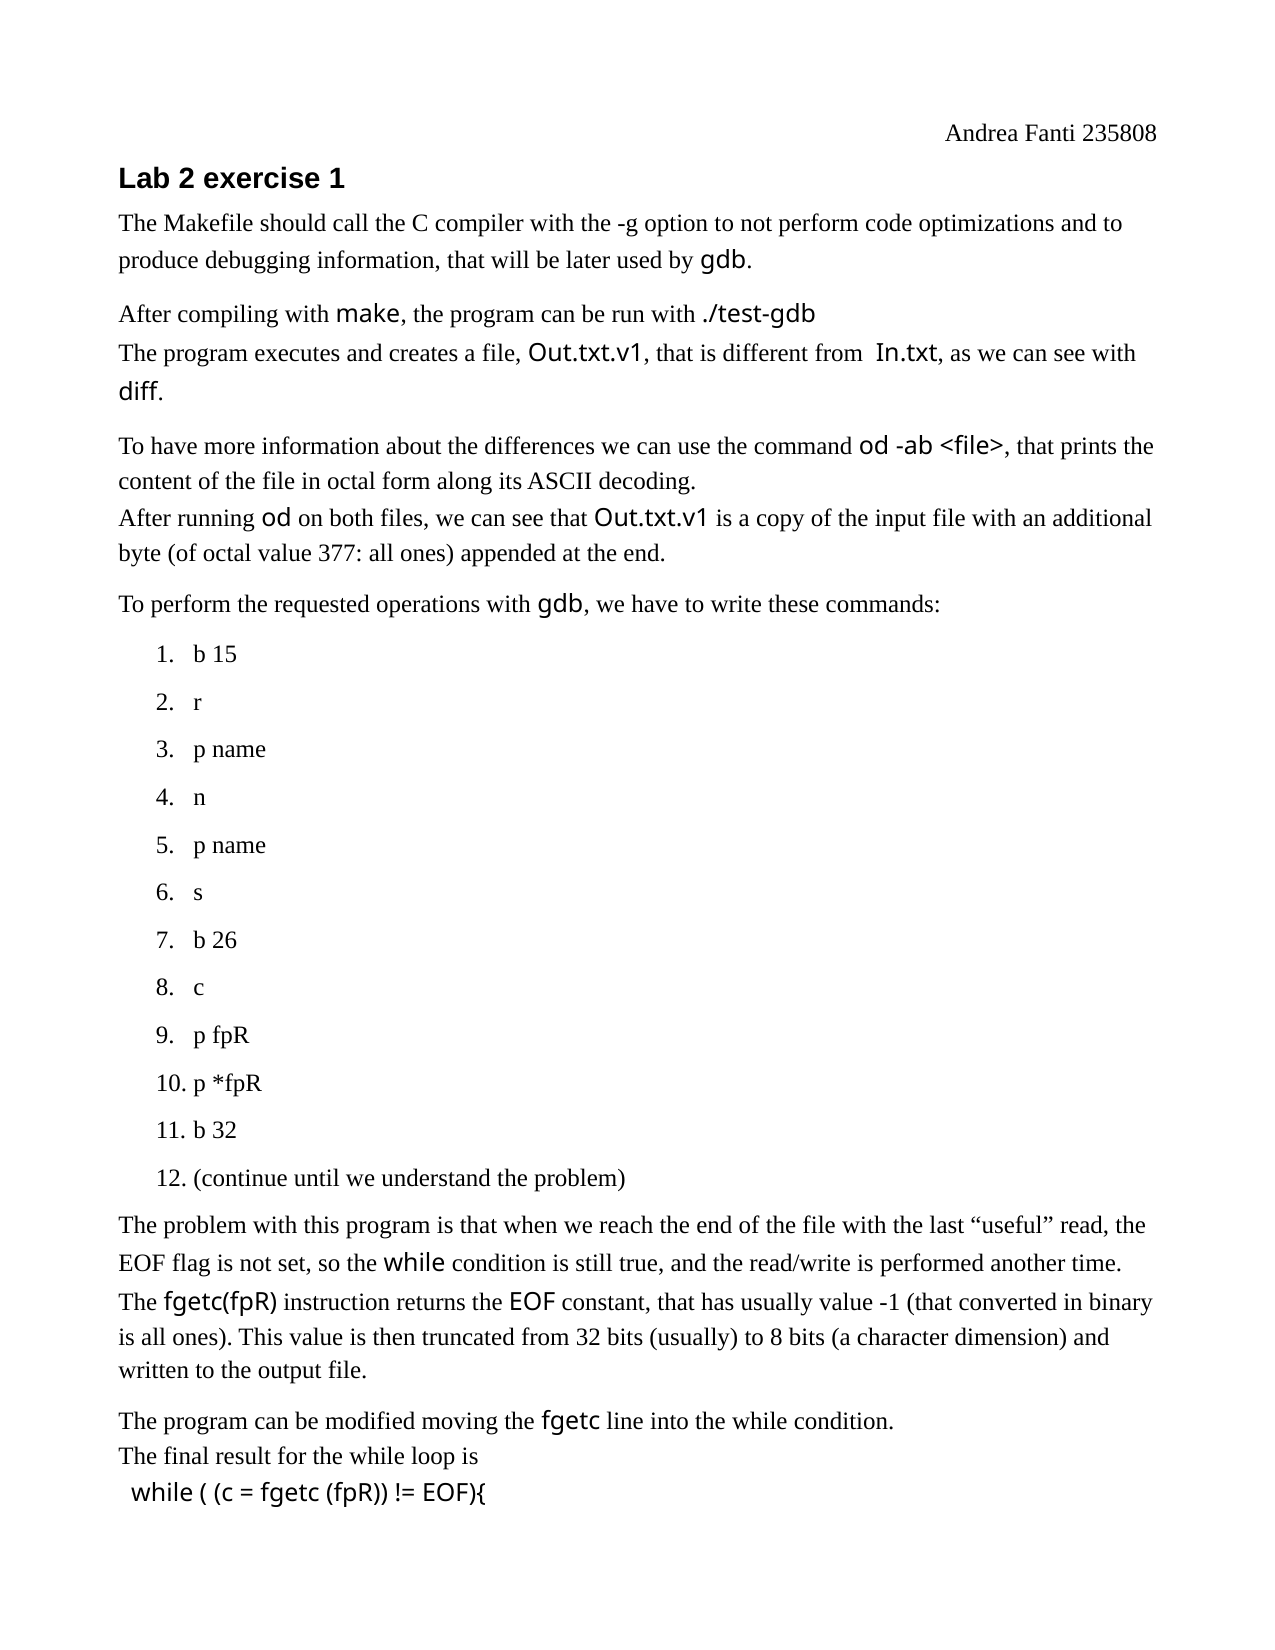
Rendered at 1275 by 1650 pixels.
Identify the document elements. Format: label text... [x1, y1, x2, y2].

list n [156, 782, 1157, 811]
text Andrea Fanti 235808 [118, 118, 1157, 147]
text To perform the requested operations with gdb, we have to write these commands: [118, 586, 1157, 619]
text The problem with this program is that when we reach the end of the file with the last “useful” read, the EOF flag is not set, so the while condition is still true, and the read/write is performed another time. The fgetc(fpR) instruction returns the EOF constant, that has usually value -1 (that converted in binary is all ones). This value is then truncated from 32 bits (usually) to 8 bits (a character dimension) and written to the output file. [118, 1211, 1157, 1384]
list p *fpR [156, 1068, 1157, 1096]
list p name [156, 734, 1157, 763]
list p fpR [156, 1020, 1157, 1049]
text After compiling with make, the program can be run with ./test-gdb The program executes and creates a file, Out.txt.v1, that is different from In.txt, as we can see with diff. [118, 295, 1157, 408]
text The Makefile should call the C compiler with the -g option to not perform code optimizations and to produce debugging information, that will be later used by gdb. [118, 208, 1157, 276]
text The program can be modified moving the fgetc line into the while condition. The final result for the while loop is while ( (c = fgetc (fpR)) != EOF){ [118, 1402, 1157, 1509]
list b 15 [156, 639, 1157, 668]
list b 32 [156, 1115, 1157, 1144]
list p name [156, 830, 1157, 858]
list b 26 [156, 925, 1157, 954]
list (continue until we understand the problem) [156, 1163, 1157, 1192]
list r [156, 687, 1157, 716]
subtitle Lab 2 exercise 1 [118, 161, 1157, 195]
list c [156, 972, 1157, 1001]
list s [156, 877, 1157, 906]
text To have more information about the differences we can use the command od -ab <file>, that prints the content of the file in octal form along its ASCII decoding. After running od on both files, we can see that Out.txt.v1 is a copy of the input file with an additional byte (of octal value 377: all ones) appended at the end. [118, 427, 1157, 567]
